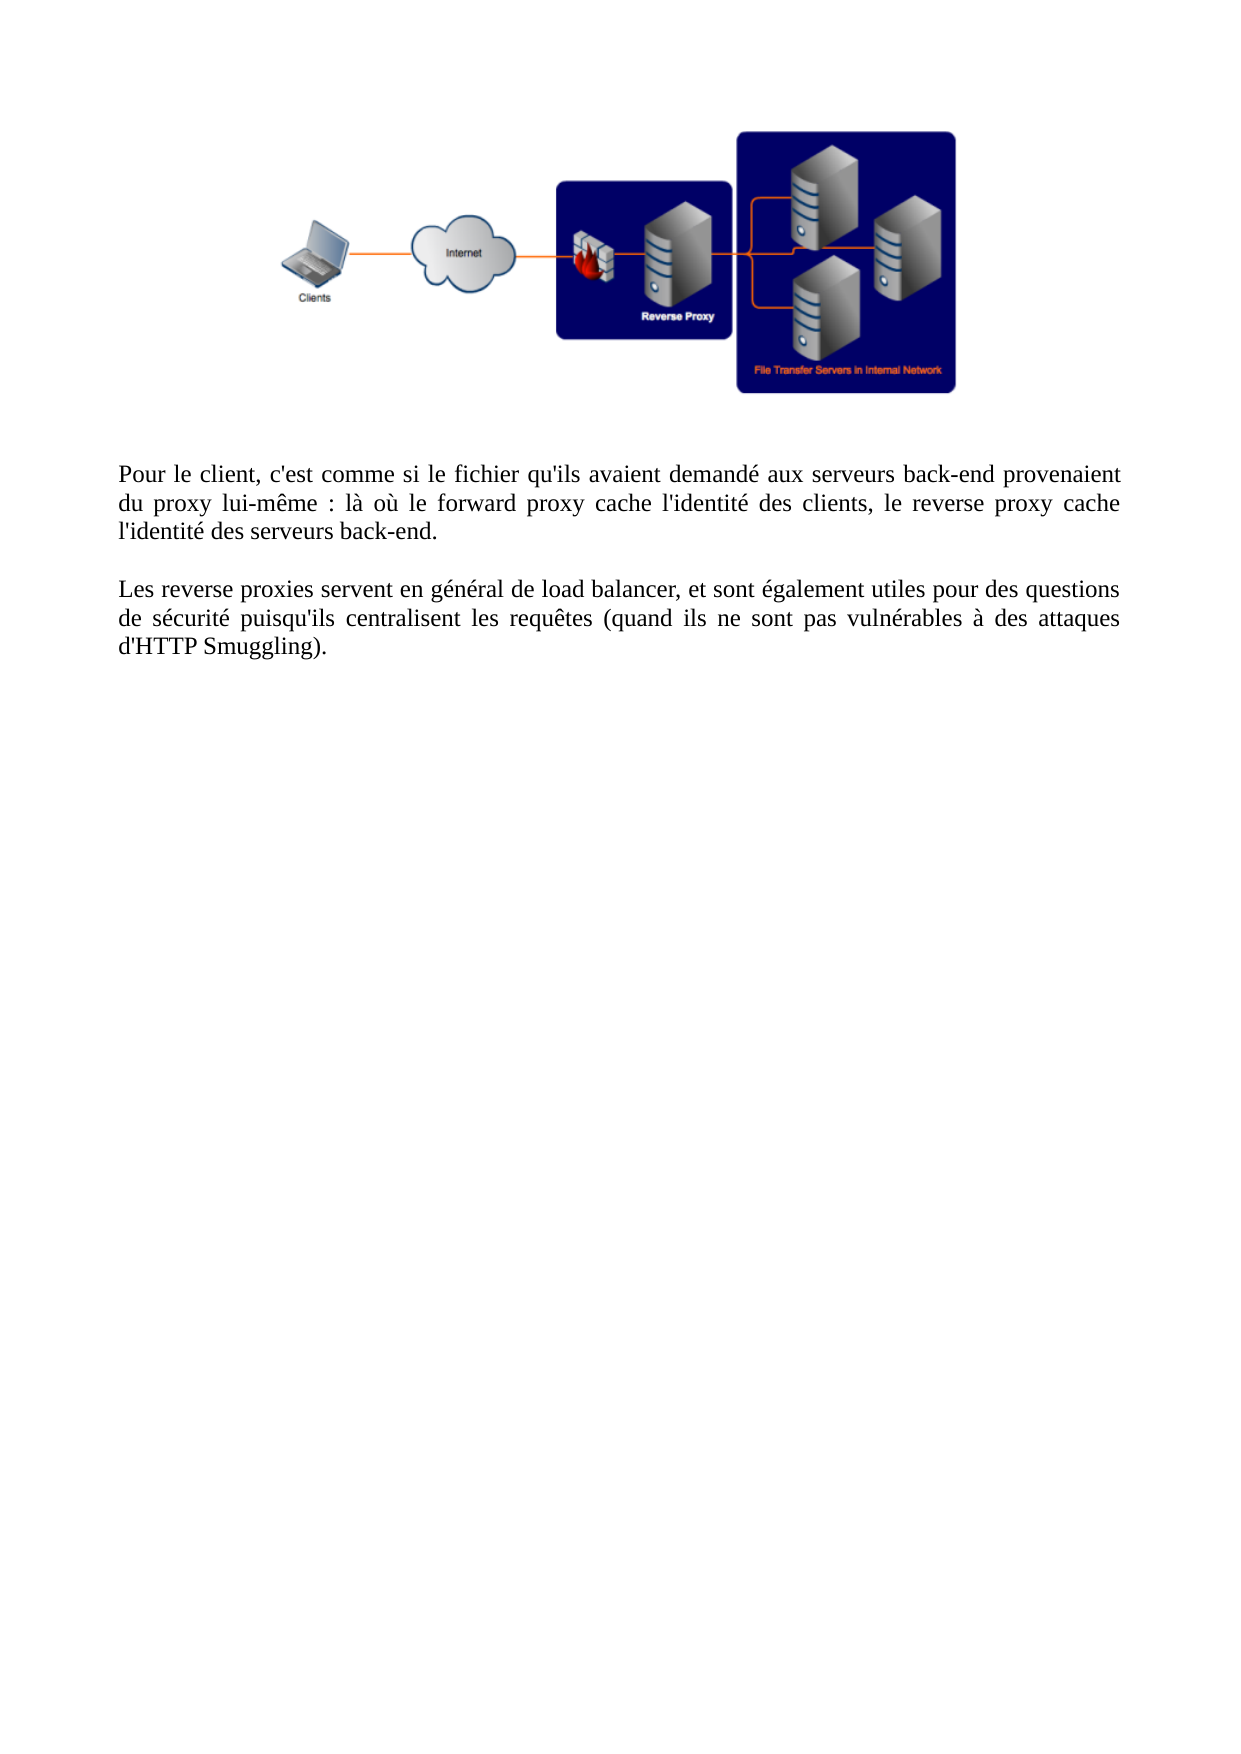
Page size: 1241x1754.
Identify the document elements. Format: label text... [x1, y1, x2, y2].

text Les reverse proxies servent en général de load balancer, et sont également utiles pour des questions de sécurité puisqu'ils centralisent les requêtes (quand ils ne sont pas vulnérables à des attaques d'HTTP Smuggling). [118, 574, 1122, 660]
text Pour le client, c'est comme si le fichier qu'ils avaient demandé aux serveurs back-end provenaient du proxy lui-même : là où le forward proxy cache l'identité des clients, le reverse proxy cache l'identité des serveurs back-end. [118, 459, 1122, 545]
